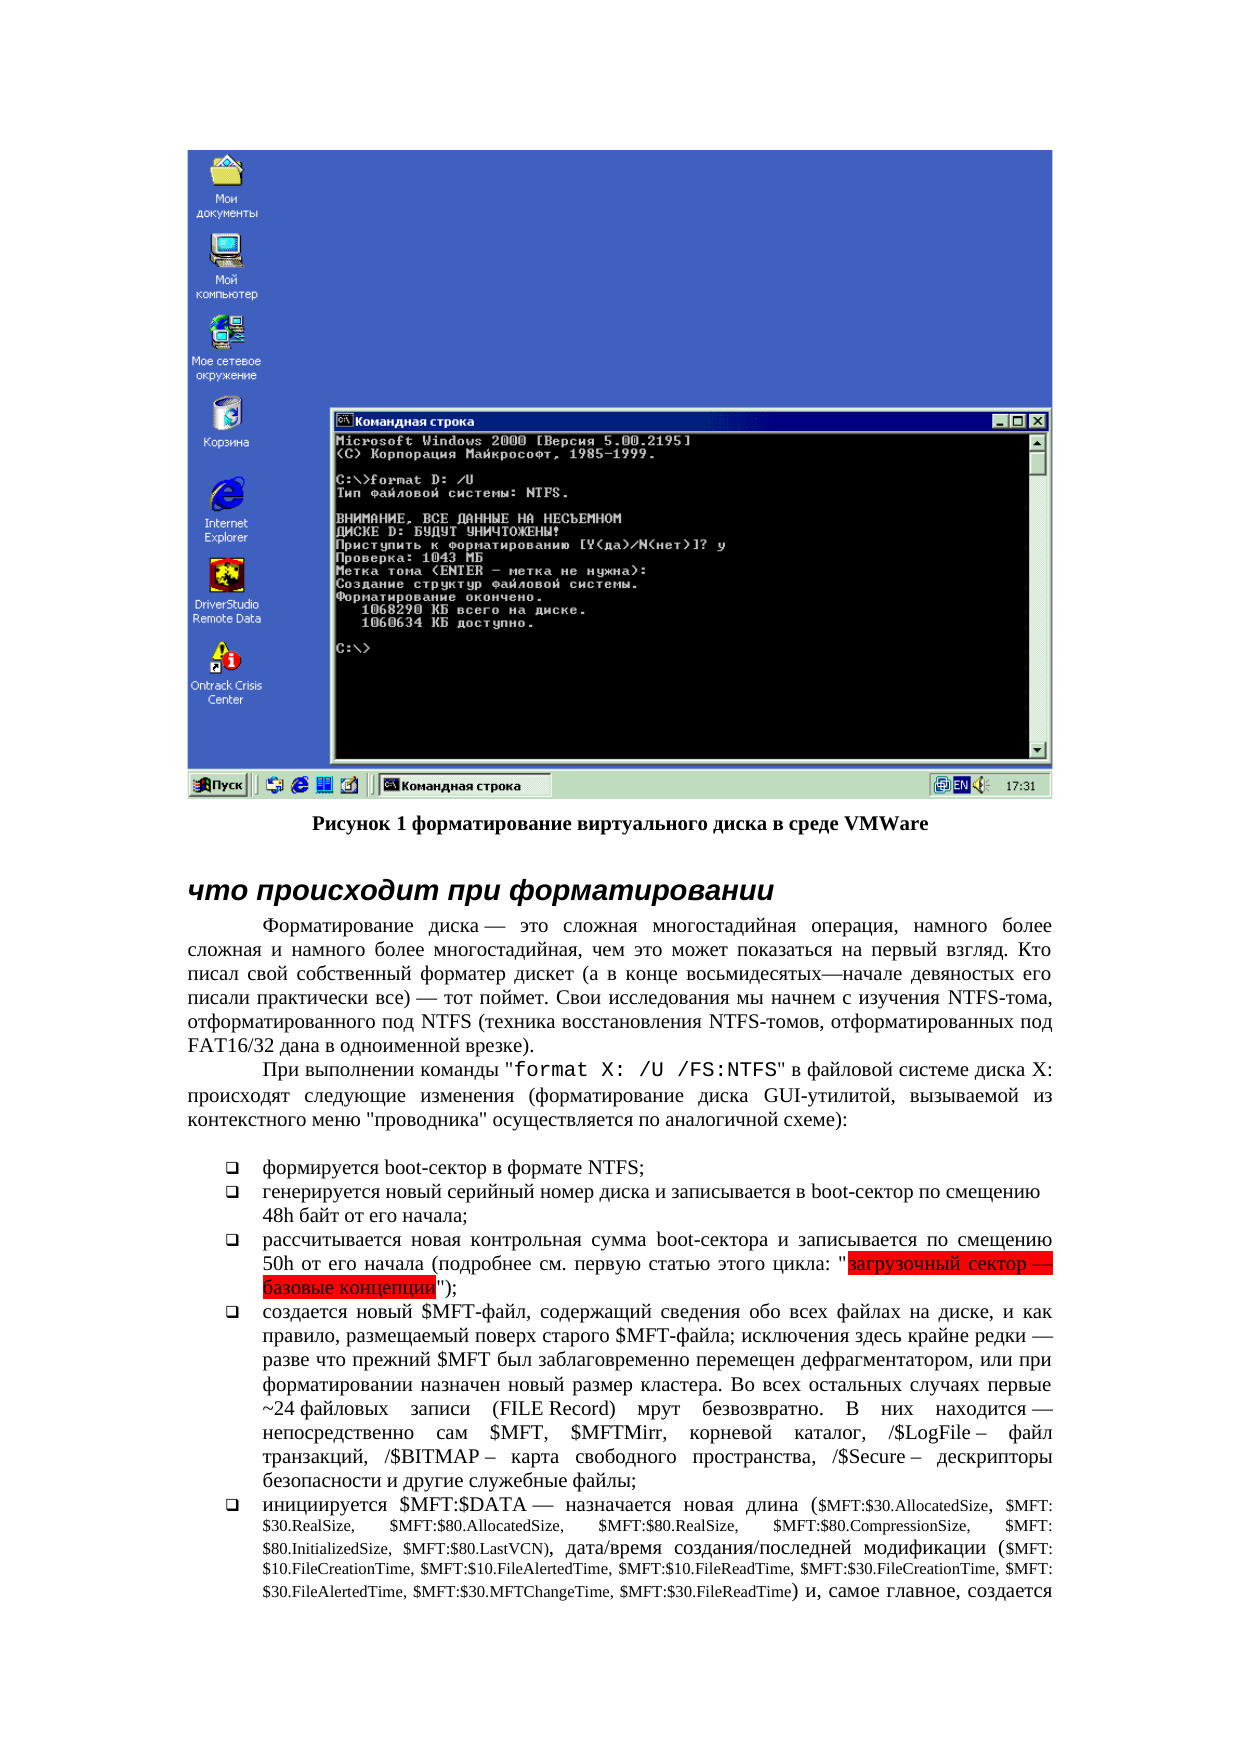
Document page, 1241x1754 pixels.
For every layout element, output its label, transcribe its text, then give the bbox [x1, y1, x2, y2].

list формируется boot-сектор в формате NTFS; [225, 1155, 1053, 1179]
text Форматирование диска — это сложная многостадийная операция, намного более сложная и намного более многостадийная, чем это может показаться на первый взгляд. Кто писал свой собственный форматер дискет (а в конце восьмидесятых—начале девяностых его писали практически все) — тот поймет. Свои исследования мы начнем с изучения NTFS-тома, отформатированного под NTFS (техника восстановления NTFS-томов, отформатированных под FAT16/32 дана в одноименной врезке). [187, 913, 1053, 1057]
list инициируется $MFT:$DATA — назначается новая длина ($MFT:$30.AllocatedSize, $MFT:$30.RealSize, $MFT:$80.AllocatedSize, $MFT:$80.RealSize, $MFT:$80.CompressionSize, $MFT:$80.InitializedSize, $MFT:$80.LastVCN), дата/время создания/последней модификации ($MFT:$10.FileCreationTime, $MFT:$10.FileAlertedTime, $MFT:$10.FileReadTime, $MFT:$30.FileCreationTime, $MFT:$30.FileAlertedTime, $MFT:$30.MFTChangeTime, $MFT:$30.FileReadTime) и, самое главное, создается [225, 1492, 1053, 1602]
subtitle что происходит при форматировании [187, 873, 1053, 906]
text При выполнении команды "format X: /U /FS:NTFS" в файловой системе диска X: происходят следующие изменения (форматирование диска GUI-утилитой, вызываемой из контекстного меню "проводника" осуществляется по аналогичной схеме): [187, 1057, 1053, 1131]
text Рисунок 1 форматирование виртуального диска в среде VMWare [187, 811, 1053, 835]
list создается новый $MFT-файл, содержащий сведения обо всех файлах на диске, и как правило, размещаемый поверх старого $MFT-файла; исключения здесь крайне редки — разве что прежний $MFT был заблаговременно перемещен дефрагментатором, или при форматировании назначен новый размер кластера. Во всех остальных случаях первые ~24 файловых записи (FILE Record) мрут безвозвратно. В них находится — непосредственно сам $MFT, $MFTMirr, корневой каталог, /$LogFile – файл транзакций, /$BITMAP – карта свободного пространства, /$Secure – дескрипторы безопасности и другие служебные файлы; [225, 1299, 1053, 1492]
list генерируется новый серийный номер диска и записывается в boot-сектор по смещению 48h байт от его начала; [225, 1179, 1053, 1227]
list рассчитывается новая контрольная сумма boot-сектора и записывается по смещению 50h от его начала (подробнее см. первую статью этого цикла: "загрузочный сектор — базовые концепции"); [225, 1227, 1053, 1299]
picture [187, 150, 1053, 799]
